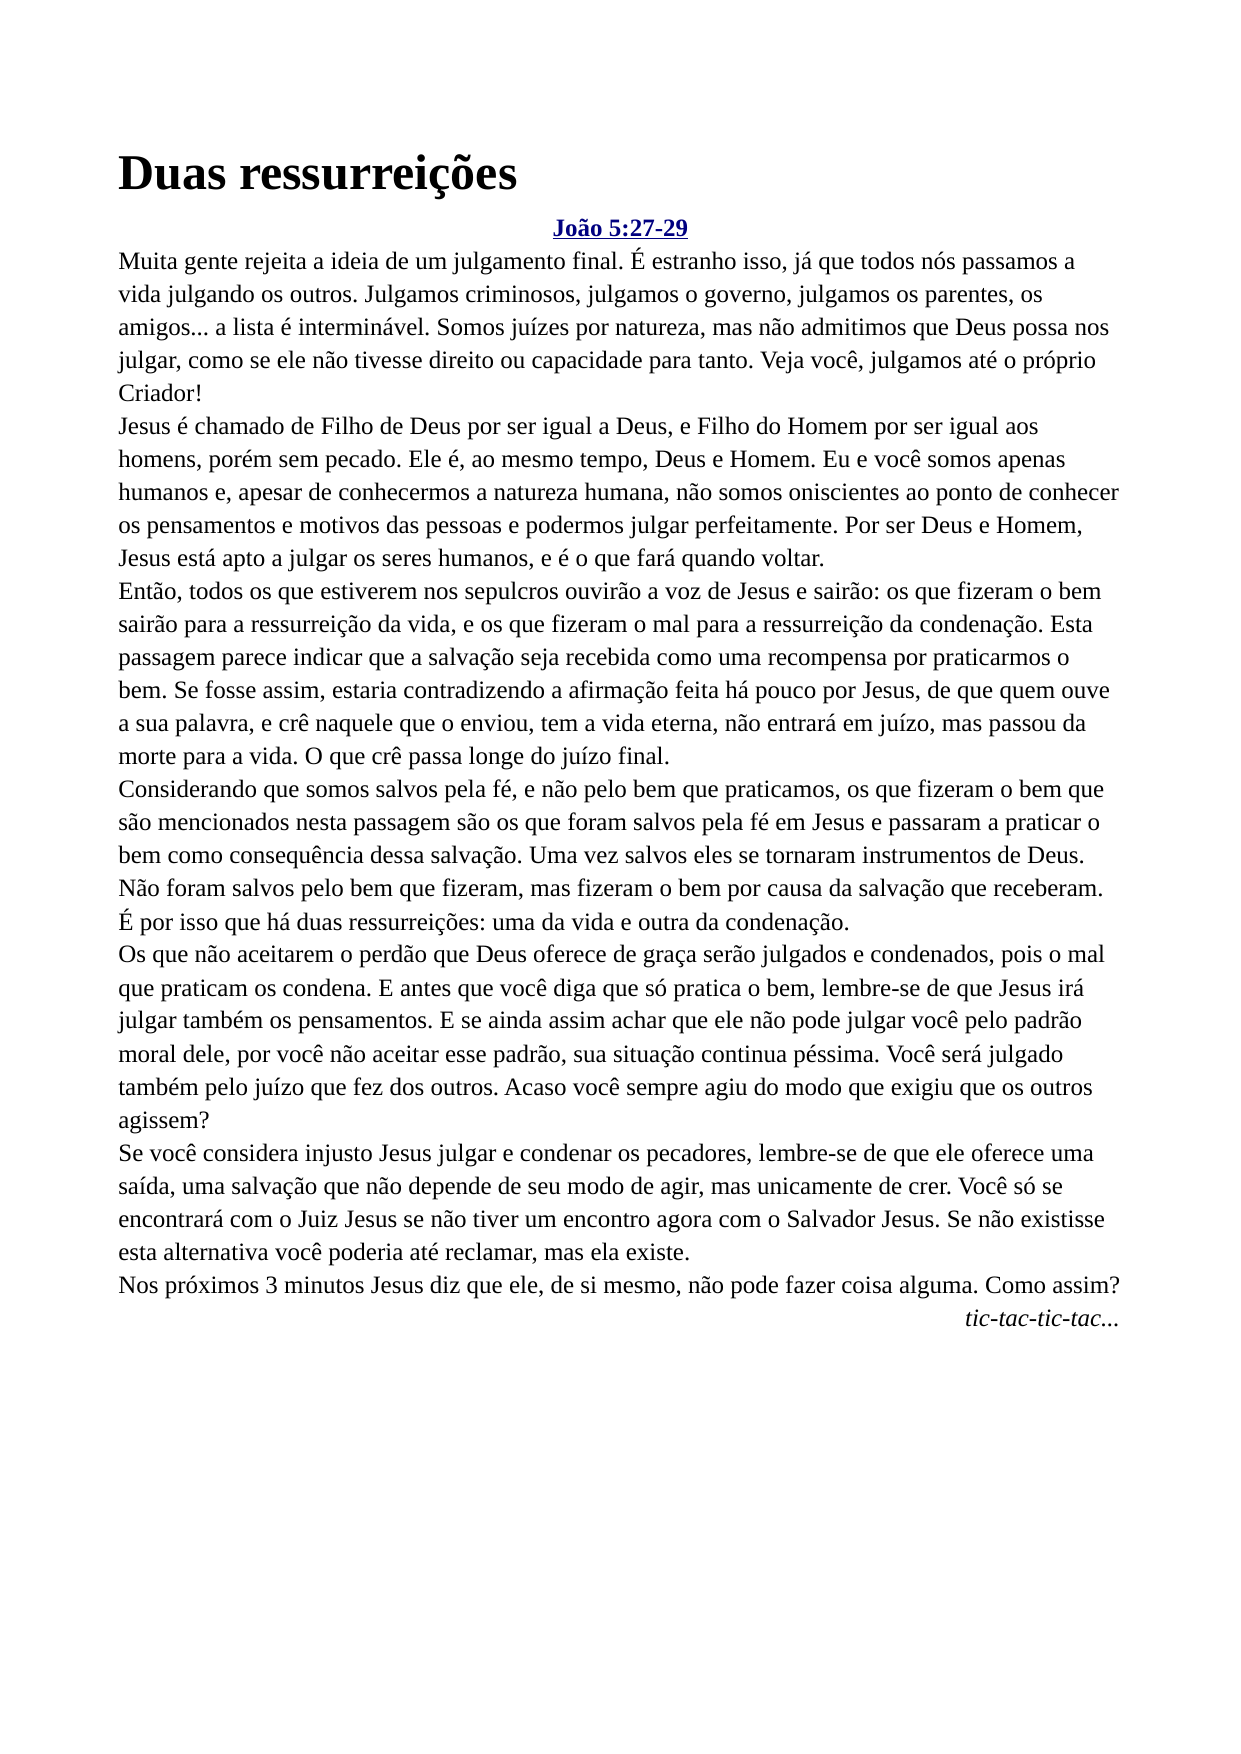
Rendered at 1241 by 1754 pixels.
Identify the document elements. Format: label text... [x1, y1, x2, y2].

text Os que não aceitarem o perdão que Deus oferece de graça serão julgados e condenados, pois o mal que praticam os condena. E antes que você diga que só pratica o bem, lembre-se de que Jesus irá julgar também os pensamentos. E se ainda assim achar que ele não pode julgar você pelo padrão moral dele, por você não aceitar esse padrão, sua situação continua péssima. Você será julgado também pelo juízo que fez dos outros. Acaso você sempre agiu do modo que exigiu que os outros agissem? [118, 939, 1122, 1133]
text Muita gente rejeita a ideia de um julgamento final. É estranho isso, já que todos nós passamos a vida julgando os outros. Julgamos criminosos, julgamos o governo, julgamos os parentes, os amigos... a lista é interminável. Somos juízes por natureza, mas não admitimos que Deus possa nos julgar, como se ele não tivesse direito ou capacidade para tanto. Veja você, julgamos até o próprio Criador! [118, 246, 1122, 407]
subtitle Duas ressurreições [118, 143, 1122, 201]
text Então, todos os que estiverem nos sepulcros ouvirão a voz de Jesus e sairão: os que fizeram o bem sairão para a ressurreição da vida, e os que fizeram o mal para a ressurreição da condenação. Esta passagem parece indicar que a salvação seja recebida como uma recompensa por praticarmos o bem. Se fosse assim, estaria contradizendo a afirmação feita há pouco por Jesus, de que quem ouve a sua palavra, e crê naquele que o enviou, tem a vida eterna, não entrará em juízo, mas passou da morte para a vida. O que crê passa longe do juízo final. [118, 576, 1122, 770]
text tic-tac-tic-tac... [118, 1303, 1122, 1332]
text João 5:27-29 [118, 213, 1122, 242]
text Se você considera injusto Jesus julgar e condenar os pecadores, lembre-se de que ele oferece uma saída, uma salvação que não depende de seu modo de agir, mas unicamente de crer. Você só se encontrará com o Juiz Jesus se não tiver um encontro agora com o Salvador Jesus. Se não existisse esta alternativa você poderia até reclamar, mas ela existe. [118, 1138, 1122, 1266]
text Considerando que somos salvos pela fé, e não pelo bem que praticamos, os que fizeram o bem que são mencionados nesta passagem são os que foram salvos pela fé em Jesus e passaram a praticar o bem como consequência dessa salvação. Uma vez salvos eles se tornaram instrumentos de Deus. Não foram salvos pelo bem que fizeram, mas fizeram o bem por causa da salvação que receberam. É por isso que há duas ressurreições: uma da vida e outra da condenação. [118, 774, 1122, 935]
text Nos próximos 3 minutos Jesus diz que ele, de si mesmo, não pode fazer coisa alguma. Como assim? [118, 1270, 1122, 1298]
text Jesus é chamado de Filho de Deus por ser igual a Deus, e Filho do Homem por ser igual aos homens, porém sem pecado. Ele é, ao mesmo tempo, Deus e Homem. Eu e você somos apenas humanos e, apesar de conhecermos a natureza humana, não somos oniscientes ao ponto de conhecer os pensamentos e motivos das pessoas e podermos julgar perfeitamente. Por ser Deus e Homem, Jesus está apto a julgar os seres humanos, e é o que fará quando voltar. [118, 411, 1122, 572]
